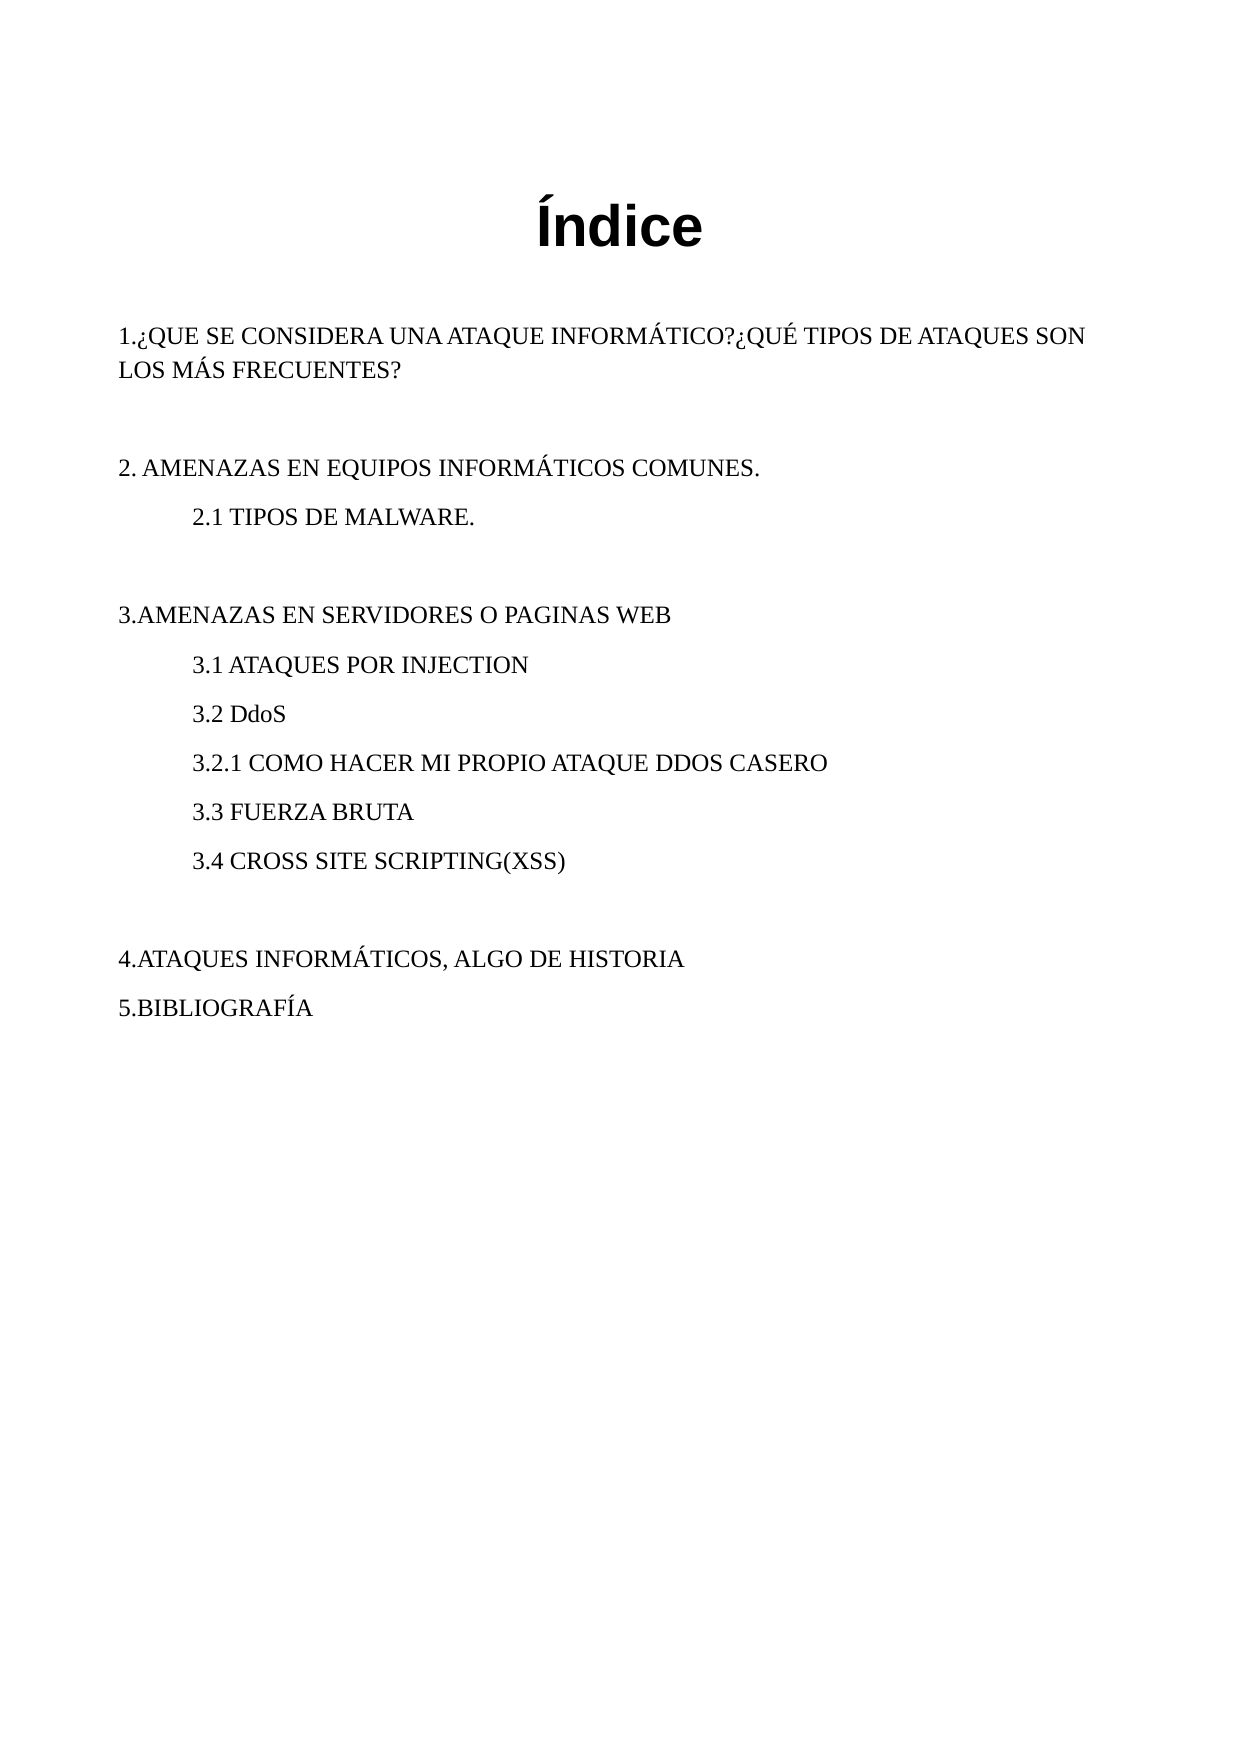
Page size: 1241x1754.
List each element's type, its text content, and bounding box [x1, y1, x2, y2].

text 3.2 DdoS [118, 699, 1122, 727]
text 3.AMENAZAS EN SERVIDORES O PAGINAS WEB [118, 601, 1122, 629]
text 3.2.1 COMO HACER MI PROPIO ATAQUE DDOS CASERO [118, 748, 1122, 777]
text 2. AMENAZAS EN EQUIPOS INFORMÁTICOS COMUNES. [118, 453, 1122, 482]
text 3.3 FUERZA BRUTA [118, 797, 1122, 826]
text 4.ATAQUES INFORMÁTICOS, ALGO DE HISTORIA [118, 944, 1122, 973]
title Índice [118, 192, 1122, 259]
text 2.1 TIPOS DE MALWARE. [118, 502, 1122, 531]
text 3.4 CROSS SITE SCRIPTING(XSS) [118, 846, 1122, 875]
text 3.1 ATAQUES POR INJECTION [118, 650, 1122, 678]
text 5.BIBLIOGRAFÍA [118, 993, 1122, 1022]
text 1.¿QUE SE CONSIDERA UNA ATAQUE INFORMÁTICO?¿QUÉ TIPOS DE ATAQUES SON LOS MÁS FRECUENTES? [118, 321, 1122, 384]
